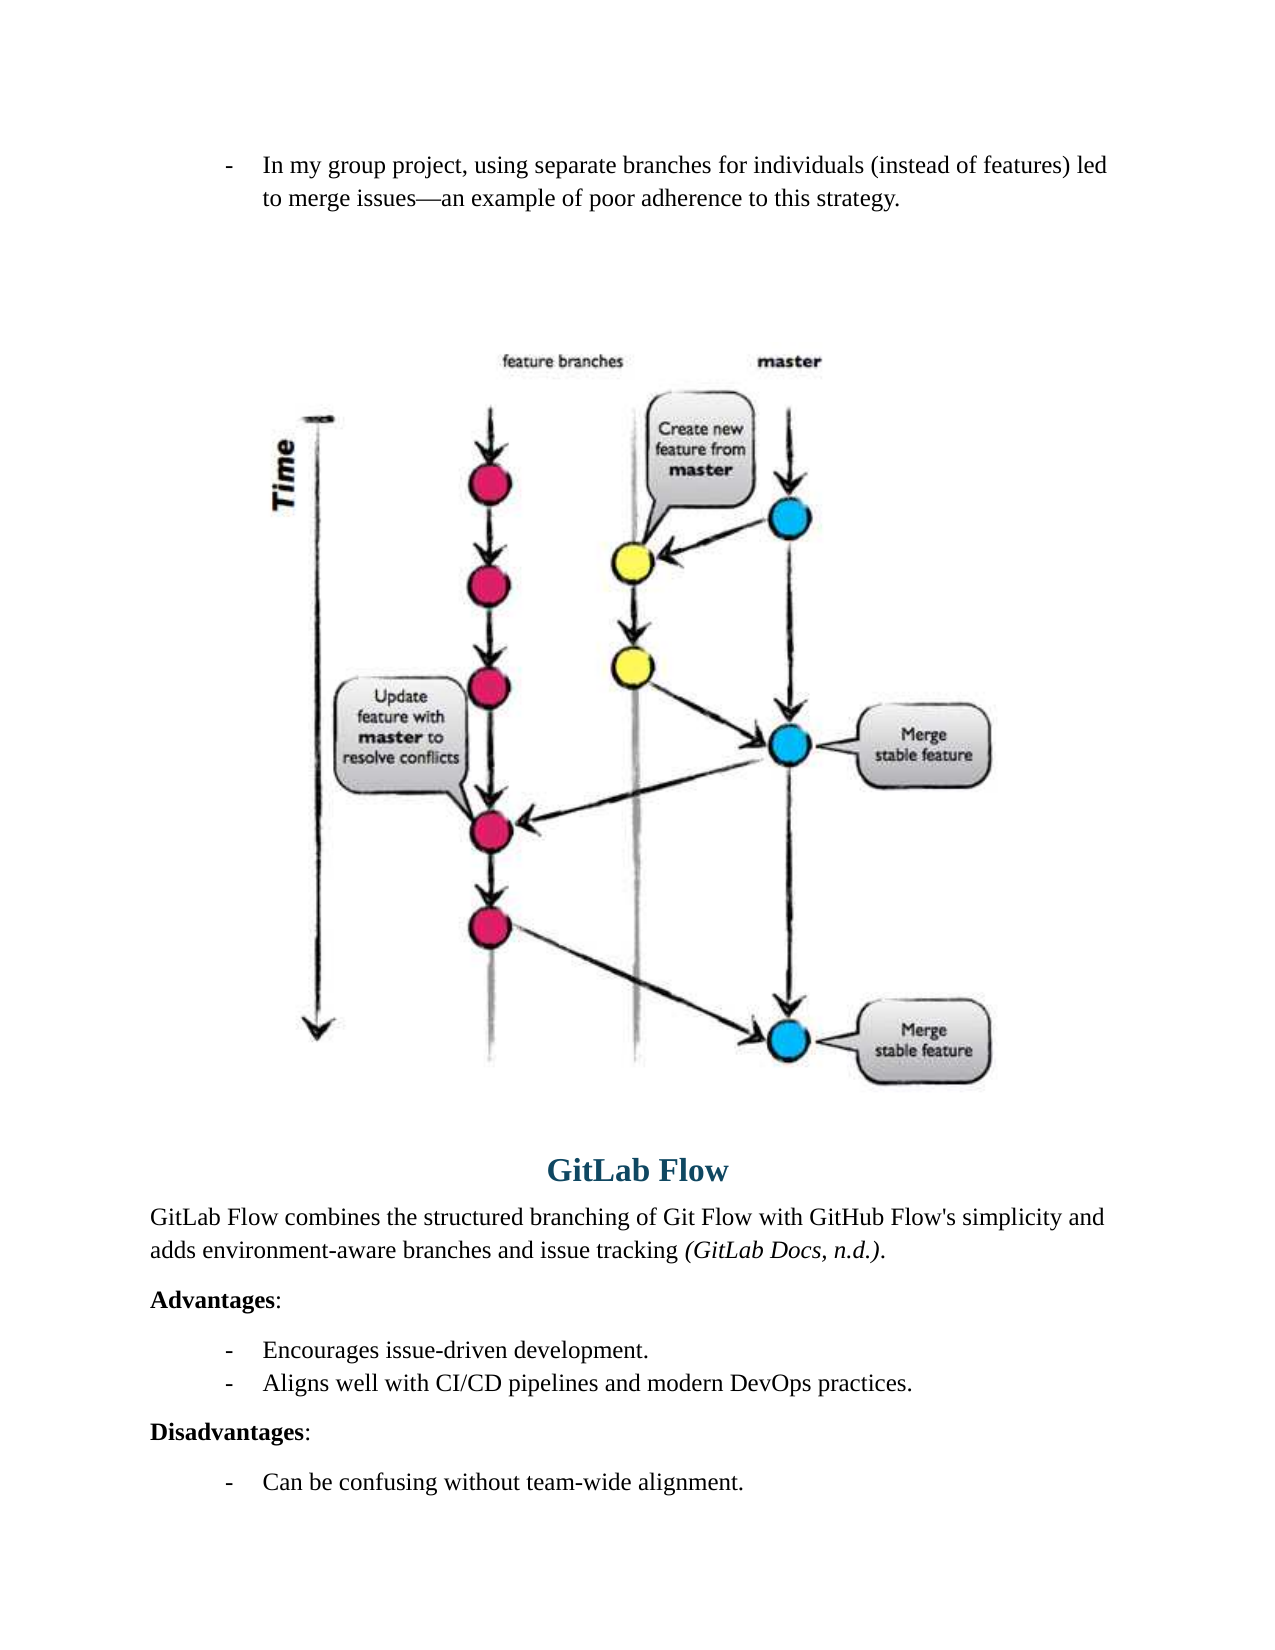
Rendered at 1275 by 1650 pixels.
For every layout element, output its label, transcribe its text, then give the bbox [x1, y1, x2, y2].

subtitle GitLab Flow [150, 1150, 1125, 1188]
list In my group project, using separate branches for individuals (instead of features) led to merge issues—an example of poor adherence to this strategy. [225, 150, 1125, 212]
text Advantages: [150, 1285, 1125, 1314]
list Can be confusing without team-wide alignment. [225, 1467, 1125, 1496]
text GitLab Flow combines the structured branching of Git Flow with GitHub Flow's simplicity and adds environment-aware branches and issue tracking (GitLab Docs, n.d.). [150, 1202, 1125, 1264]
list Encourages issue-driven development. [225, 1335, 1125, 1363]
list Aligns well with CI/CD pipelines and modern DevOps practices. [225, 1368, 1125, 1396]
text Disadvantages: [150, 1417, 1125, 1446]
